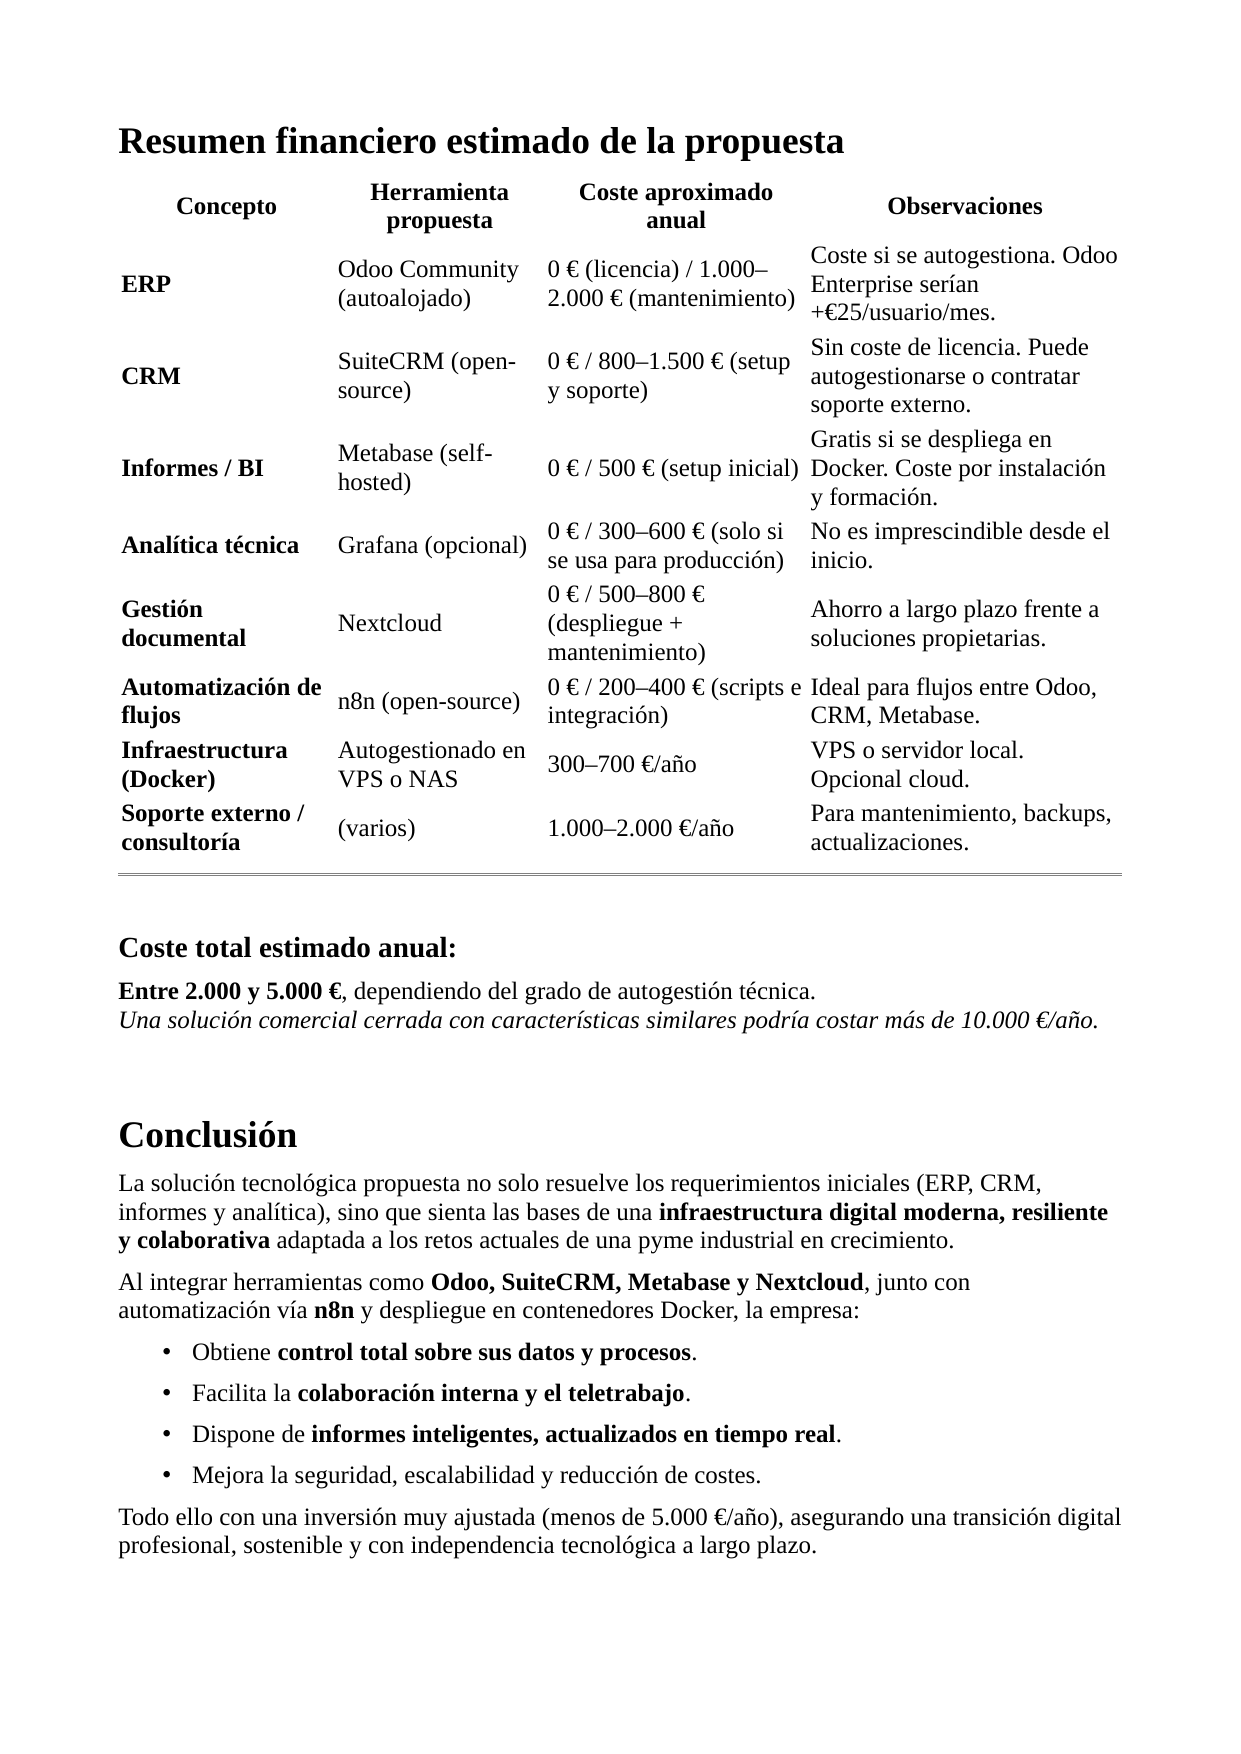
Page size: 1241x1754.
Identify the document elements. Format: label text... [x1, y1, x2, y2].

table_cell VPS o servidor local. Opcional cloud. [808, 732, 1122, 795]
table_cell Automatización de flujos [118, 669, 335, 732]
table_cell ERP [118, 237, 335, 329]
table_cell 0 € / 200–400 € (scripts e integración) [545, 669, 807, 732]
table_cell 300–700 €/año [545, 732, 807, 795]
table_cell Coste si se autogestiona. Odoo Enterprise serían +€25/usuario/mes. [808, 237, 1122, 329]
table_cell CRM [118, 329, 335, 421]
table_header Coste aproximado anual [545, 174, 807, 237]
list Dispone de informes inteligentes, actualizados en tiempo real. [162, 1419, 1122, 1448]
table_cell 0 € / 800–1.500 € (setup y soporte) [545, 329, 807, 421]
table_cell n8n (open-source) [335, 669, 544, 732]
table_cell Infraestructura (Docker) [118, 732, 335, 795]
table_cell Soporte externo / consultoría [118, 795, 335, 859]
table_cell Gratis si se despliega en Docker. Coste por instalación y formación. [808, 421, 1122, 513]
table_cell 0 € (licencia) / 1.000–2.000 € (mantenimiento) [545, 237, 807, 329]
table_header Herramienta propuesta [335, 174, 544, 237]
text Al integrar herramientas como Odoo, SuiteCRM, Metabase y Nextcloud, junto con automatización vía n8n y despliegue en contenedores Docker, la empresa: [118, 1267, 1122, 1324]
table_cell Grafana (opcional) [335, 513, 544, 577]
table_cell Metabase (self-hosted) [335, 421, 544, 513]
table_cell Para mantenimiento, backups, actualizaciones. [808, 795, 1122, 859]
table_cell 0 € / 500–800 € (despliegue + mantenimiento) [545, 577, 807, 669]
text Entre 2.000 y 5.000 €, dependiendo del grado de autogestión técnica. Una solución comercial cerrada con características similares podría costar más de 10.000 €/año. [118, 976, 1122, 1033]
table_cell Odoo Community (autoalojado) [335, 237, 544, 329]
text Todo ello con una inversión muy ajustada (menos de 5.000 €/año), asegurando una transición digital profesional, sostenible y con independencia tecnológica a largo plazo. [118, 1502, 1122, 1559]
table_cell No es imprescindible desde el inicio. [808, 513, 1122, 577]
table_cell Informes / BI [118, 421, 335, 513]
table_cell Analítica técnica [118, 513, 335, 577]
subtitle Conclusión [118, 1112, 1122, 1155]
table_cell (varios) [335, 795, 544, 859]
list Facilita la colaboración interna y el teletrabajo. [162, 1378, 1122, 1407]
table_cell Nextcloud [335, 577, 544, 669]
table_cell Gestión documental [118, 577, 335, 669]
table_cell 0 € / 500 € (setup inicial) [545, 421, 807, 513]
list Obtiene control total sobre sus datos y procesos. [162, 1337, 1122, 1365]
list Mejora la seguridad, escalabilidad y reducción de costes. [162, 1460, 1122, 1489]
table_cell Ahorro a largo plazo frente a soluciones propietarias. [808, 577, 1122, 669]
table_header Observaciones [808, 174, 1122, 237]
text La solución tecnológica propuesta no solo resuelve los requerimientos iniciales (ERP, CRM, informes y analítica), sino que sienta las bases de una infraestructura digital moderna, resiliente y colaborativa adaptada a los retos actuales de una pyme industrial en crecimiento. [118, 1168, 1122, 1254]
table_cell SuiteCRM (open-source) [335, 329, 544, 421]
table_cell Sin coste de licencia. Puede autogestionarse o contratar soporte externo. [808, 329, 1122, 421]
table_cell Autogestionado en VPS o NAS [335, 732, 544, 795]
table_cell 0 € / 300–600 € (solo si se usa para producción) [545, 513, 807, 577]
table_header Concepto [118, 174, 335, 237]
table_cell 1.000–2.000 €/año [545, 795, 807, 859]
subtitle Resumen financiero estimado de la propuesta [118, 118, 1122, 161]
table_cell Ideal para flujos entre Odoo, CRM, Metabase. [808, 669, 1122, 732]
subtitle Coste total estimado anual: [118, 930, 1122, 963]
